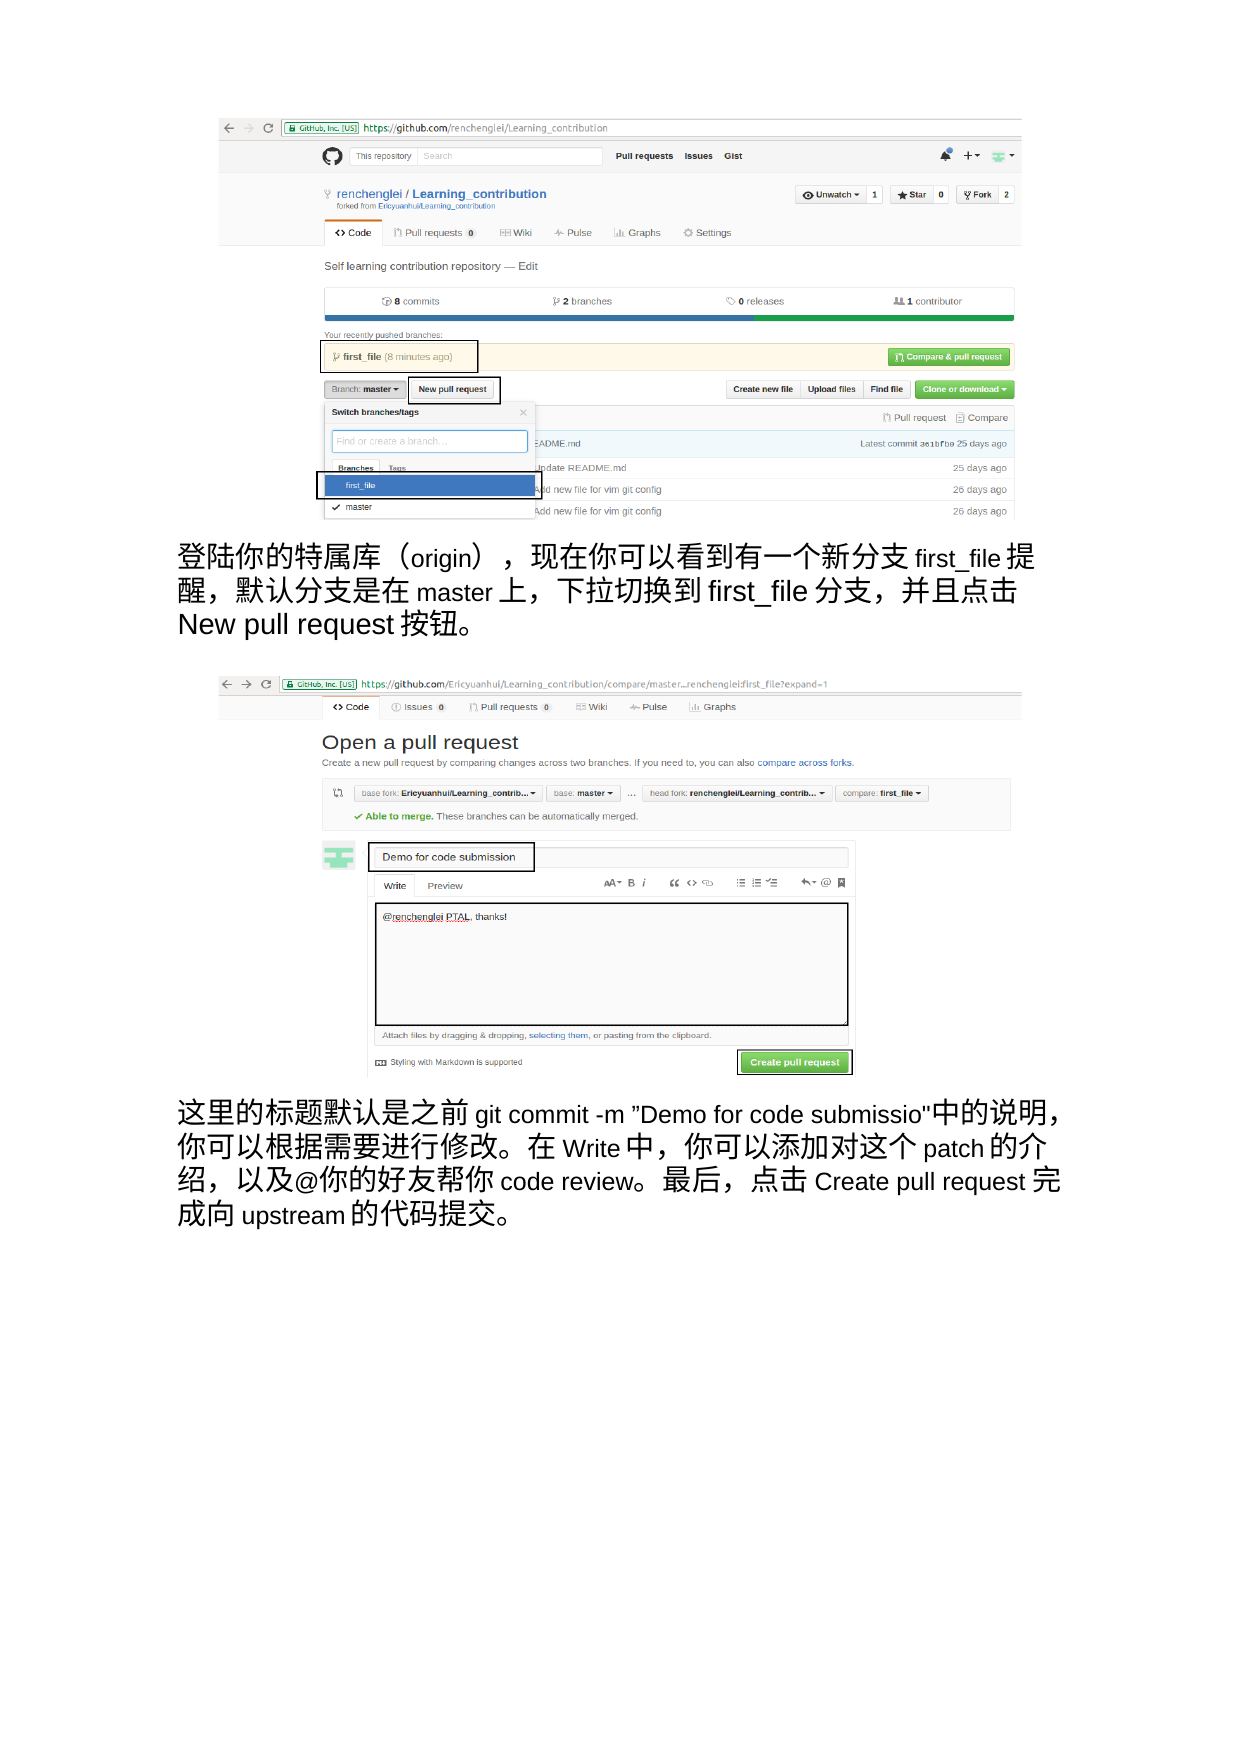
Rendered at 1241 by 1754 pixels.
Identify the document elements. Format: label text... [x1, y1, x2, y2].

picture [218, 118, 1022, 520]
text 这里的标题默认是之前git commit -m ”Demo for code submissio"中的说明，你可以根据需要进行修改。在Write中，你可以添加对这个patch的介绍，以及@你的好友帮你code review。最后，点击Create pull request 完成向upstream的代码提交。 [177, 1096, 1063, 1230]
picture [218, 676, 1022, 1078]
text 登陆你的特属库（origin），现在你可以看到有一个新分支first_file提醒，默认分支是在master上，下拉切换到first_file分支，并且点击New pull request按钮。 [177, 540, 1063, 641]
